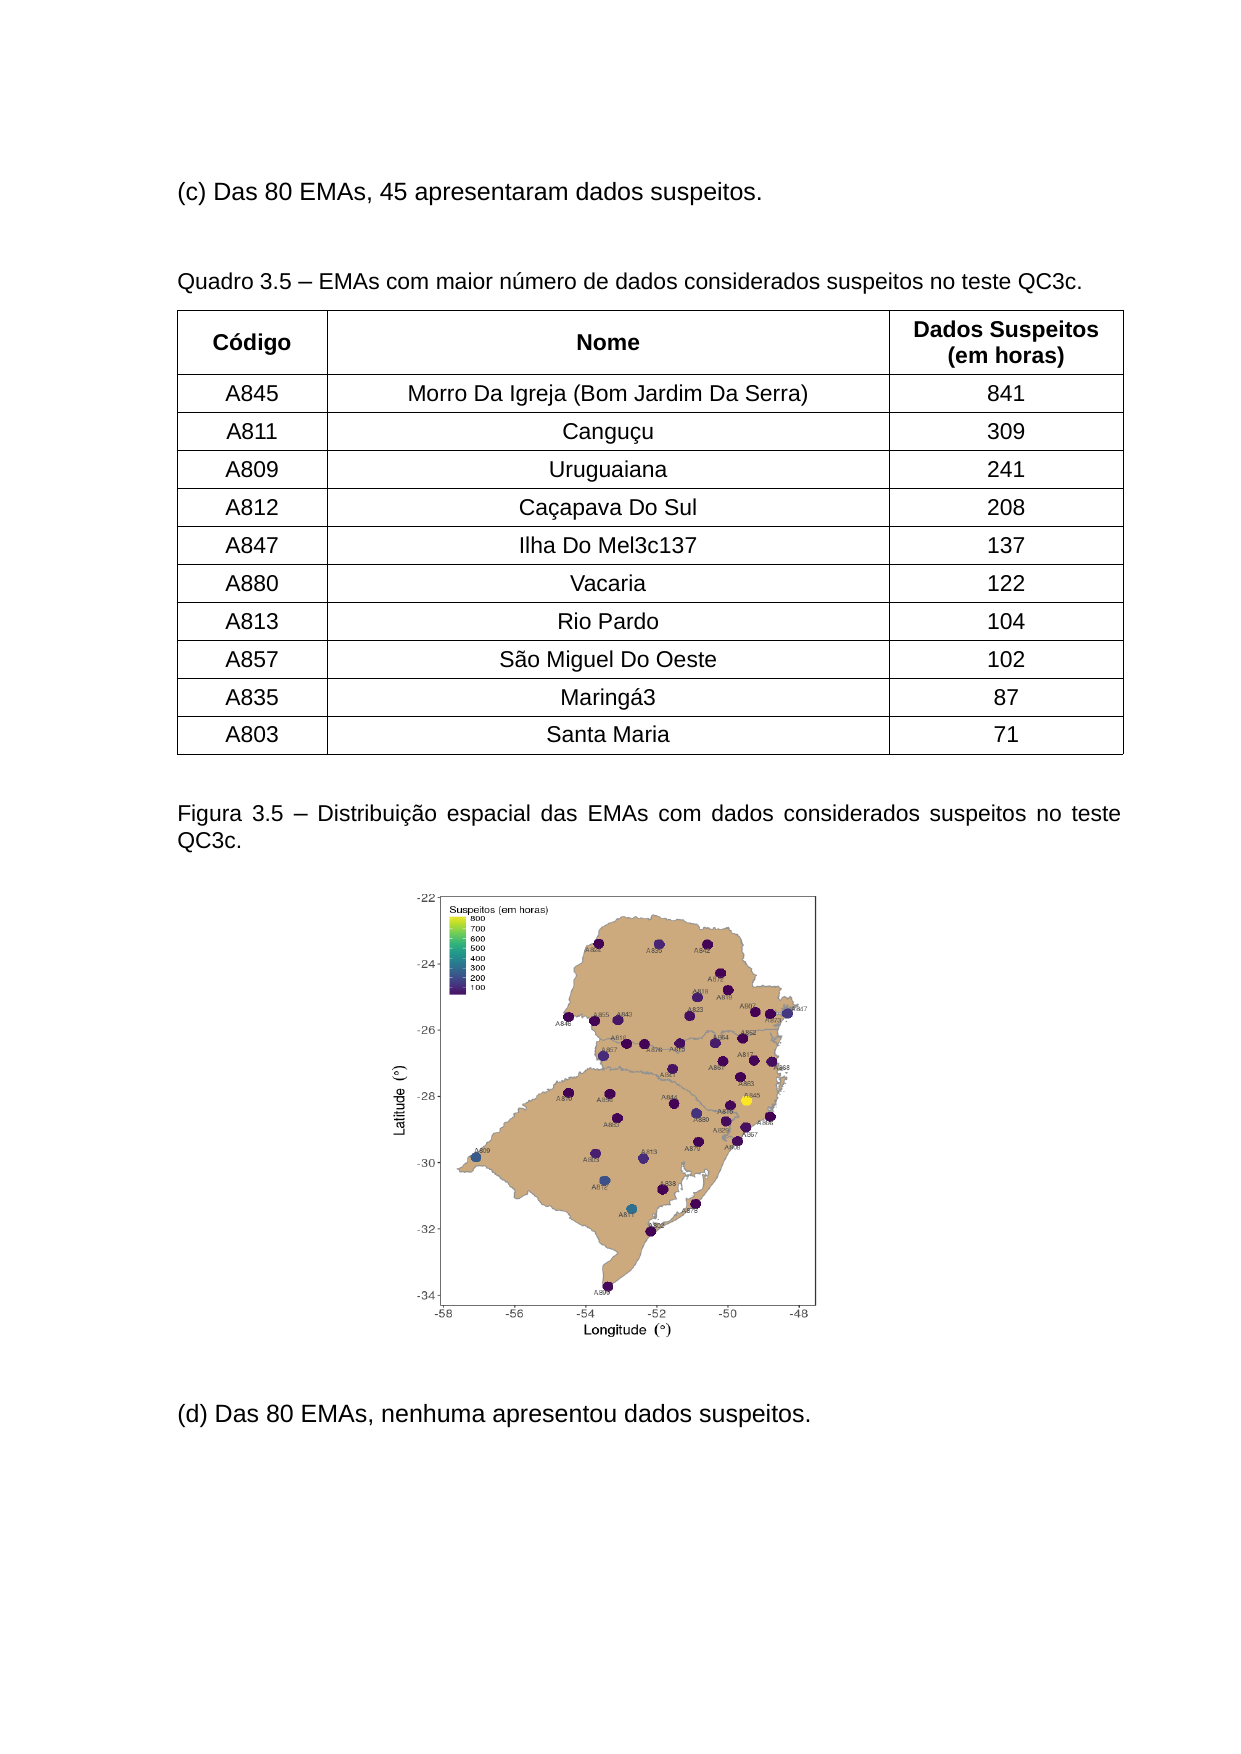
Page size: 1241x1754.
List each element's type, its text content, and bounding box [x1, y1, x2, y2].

text Quadro 3.5 – EMAs com maior número de dados considerados suspeitos no teste QC3c. [177, 266, 1122, 294]
table_cell 309 [890, 413, 1123, 450]
text (c) Das 80 EMAs, 45 apresentaram dados suspeitos. [177, 177, 1122, 206]
table_cell 87 [890, 679, 1123, 716]
table_cell Maringá3 [328, 679, 889, 716]
table_cell Ilha Do Mel3c137 [328, 527, 889, 564]
table_cell A847 [178, 527, 327, 564]
table_cell Morro Da Igreja (Bom Jardim Da Serra) [328, 375, 889, 412]
table_cell Canguçu [328, 413, 889, 450]
table_cell A835 [178, 679, 327, 716]
table_cell 102 [890, 641, 1123, 678]
table_cell A803 [178, 717, 327, 753]
table_cell Caçapava Do Sul [328, 489, 889, 526]
table_header Código [178, 311, 327, 374]
table_cell Rio Pardo [328, 603, 889, 640]
table_cell 841 [890, 375, 1123, 412]
table_cell 104 [890, 603, 1123, 640]
table_cell Uruguaiana [328, 451, 889, 488]
table_cell A845 [178, 375, 327, 412]
text Figura 3.5 – Distribuição espacial das EMAs com dados considerados suspeitos no teste QC3c. [177, 798, 1122, 853]
table_cell 71 [890, 717, 1123, 753]
table_cell Santa Maria [328, 717, 889, 753]
table_cell A857 [178, 641, 327, 678]
table_cell 137 [890, 527, 1123, 564]
table_cell São Miguel Do Oeste [328, 641, 889, 678]
table_header Nome [328, 311, 889, 374]
table_cell A880 [178, 565, 327, 602]
picture [376, 894, 827, 1345]
table_cell A812 [178, 489, 327, 526]
table_cell A813 [178, 603, 327, 640]
text (d) Das 80 EMAs, nenhuma apresentou dados suspeitos. [177, 1399, 1122, 1428]
table_cell Vacaria [328, 565, 889, 602]
table_cell 208 [890, 489, 1123, 526]
table_header Dados Suspeitos (em horas) [890, 311, 1123, 374]
table_cell A811 [178, 413, 327, 450]
table_cell 241 [890, 451, 1123, 488]
table_cell 122 [890, 565, 1123, 602]
table_cell A809 [178, 451, 327, 488]
